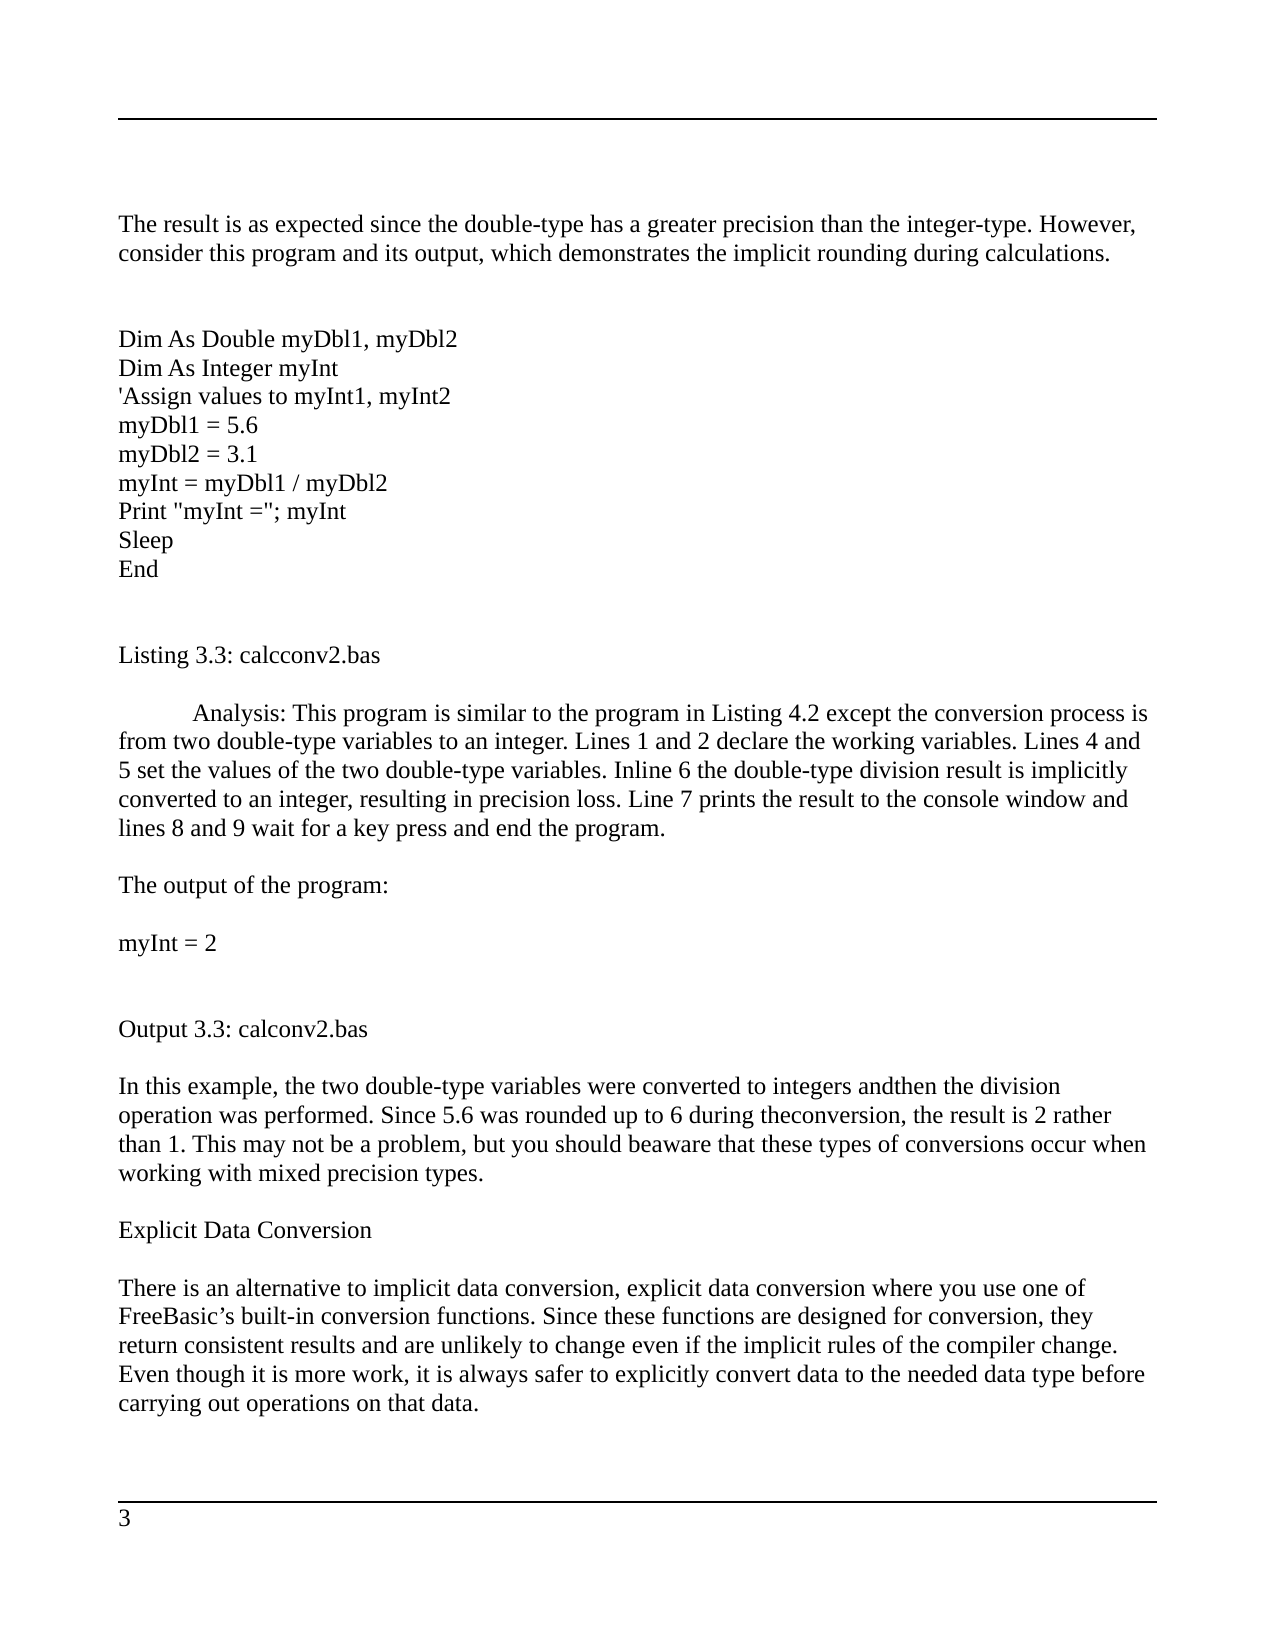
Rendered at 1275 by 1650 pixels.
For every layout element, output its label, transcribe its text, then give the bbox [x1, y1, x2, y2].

text There is an alternative to implicit data conversion, explicit data conversion where you use one of FreeBasic’s built-in conversion functions. Since these functions are designed for conversion, they return consistent results and are unlikely to change even if the implicit rules of the compiler change. Even though it is more work, it is always safer to explicitly convert data to the needed data type before carrying out operations on that data. [118, 1273, 1157, 1416]
text Dim As Integer myInt [118, 353, 1157, 381]
text In this example, the two double-type variables were converted to integers andthen the division operation was performed. Since 5.6 was rounded up to 6 during theconversion, the result is 2 rather than 1. This may not be a problem, but you should beaware that these types of conversions occur when working with mixed precision types. [118, 1071, 1157, 1186]
text 'Assign values to myInt1, myInt2 [118, 381, 1157, 410]
text Explicit Data Conversion [118, 1215, 1157, 1244]
text myInt = myDbl1 / myDbl2 [118, 468, 1157, 496]
text The output of the program: [118, 870, 1157, 899]
text Listing 3.3: calcconv2.bas [118, 640, 1157, 669]
text The result is as expected since the double-type has a greater precision than the integer-type. However, consider this program and its output, which demonstrates the implicit rounding during calculations. [118, 209, 1157, 266]
text myInt = 2 [118, 928, 1157, 956]
text myDbl1 = 5.6 [118, 410, 1157, 439]
text Sleep [118, 525, 1157, 554]
text Analysis: This program is similar to the program in Listing 4.2 except the conversion process is from two double-type variables to an integer. Lines 1 and 2 declare the working variables. Lines 4 and 5 set the values of the two double-type variables. Inline 6 the double-type division result is implicitly converted to an integer, resulting in precision loss. Line 7 prints the result to the console window and lines 8 and 9 wait for a key press and end the program. [118, 698, 1157, 841]
text End [118, 554, 1157, 583]
text Output 3.3: calconv2.bas [118, 1014, 1157, 1043]
text myDbl2 = 3.1 [118, 439, 1157, 468]
text Print "myInt ="; myInt [118, 496, 1157, 525]
text Dim As Double myDbl1, myDbl2 [118, 324, 1157, 353]
